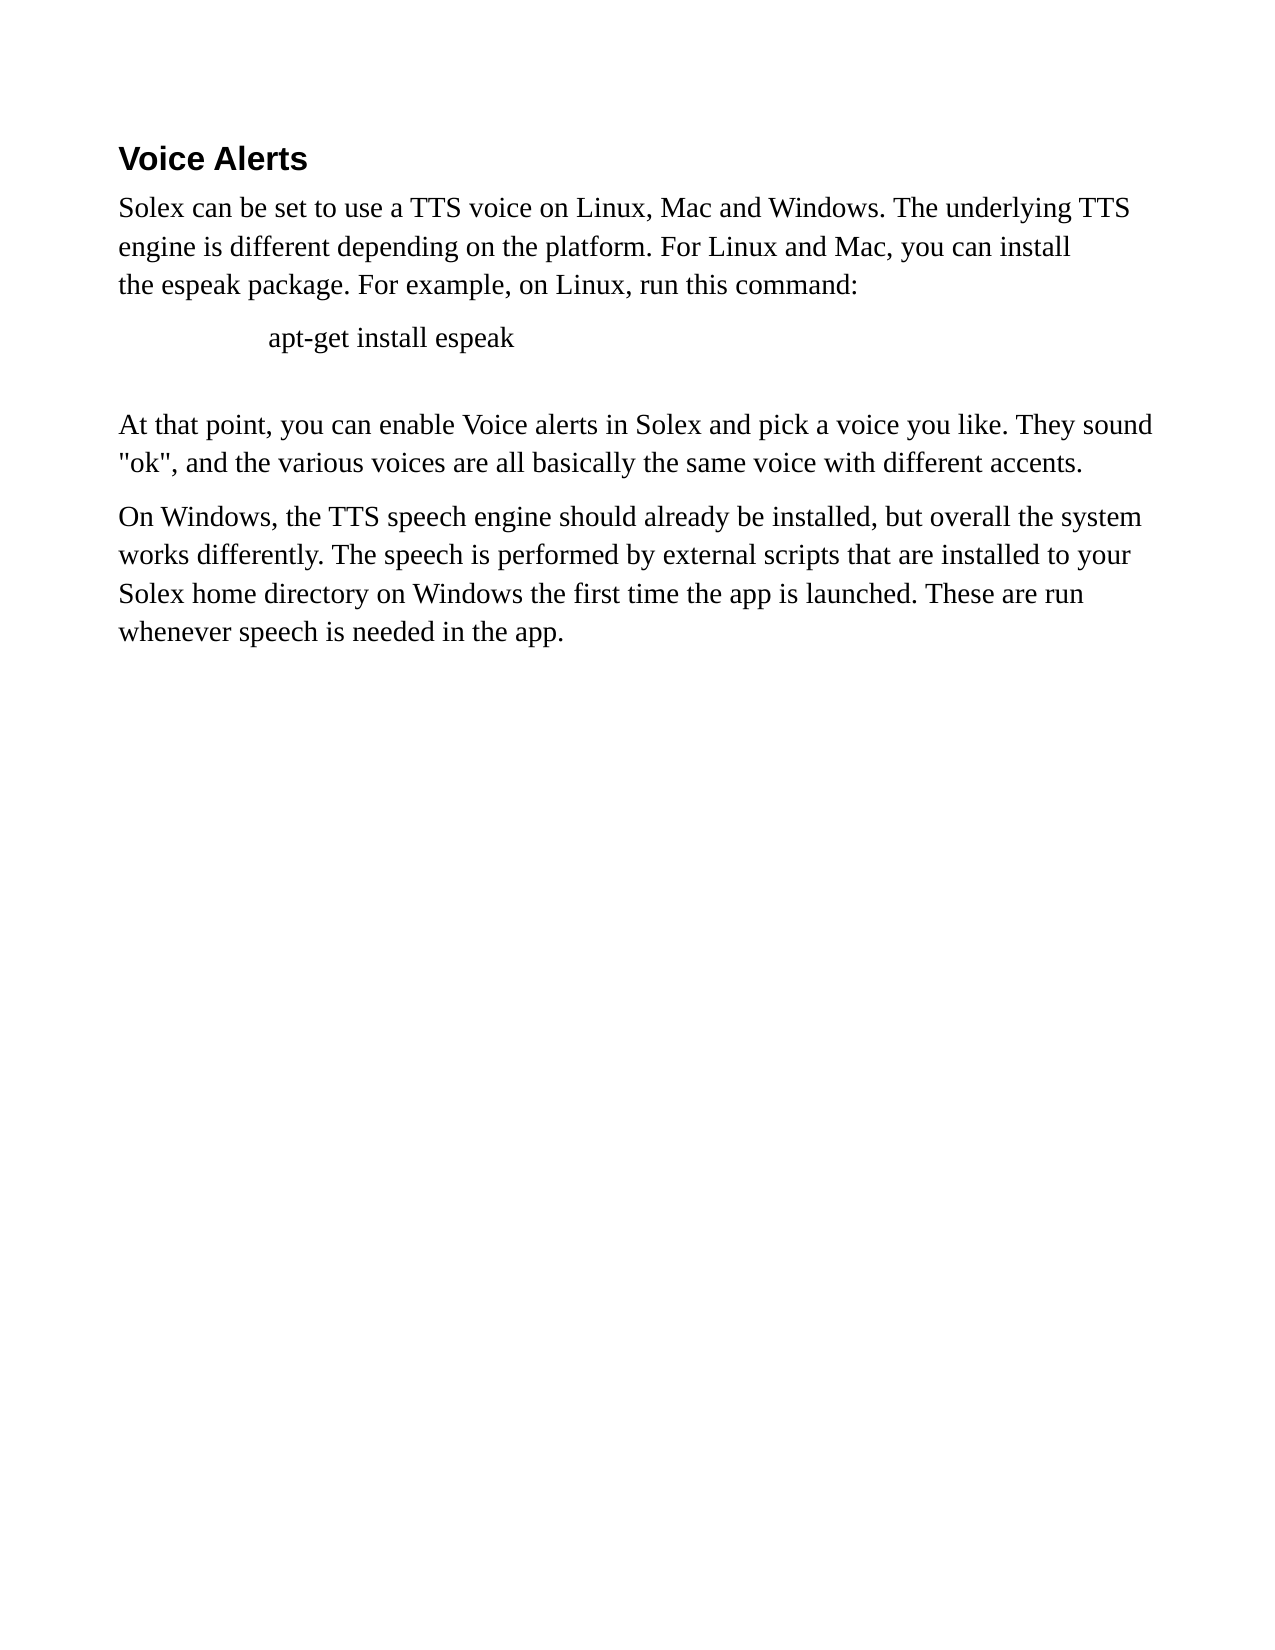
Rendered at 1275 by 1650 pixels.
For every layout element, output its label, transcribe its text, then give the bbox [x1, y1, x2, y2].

text On Windows, the TTS speech engine should already be installed, but overall the system works differently. The speech is performed by external scripts that are installed to your Solex home directory on Windows the first time the app is launched. These are run whenever speech is needed in the app. [118, 499, 1157, 648]
subtitle Voice Alerts [118, 139, 1157, 178]
text At that point, you can enable Voice alerts in Solex and pick a voice you like. They sound "ok", and the various voices are all basically the same voice with different accents. [118, 407, 1157, 479]
text Solex can be set to use a TTS voice on Linux, Mac and Windows. The underlying TTS engine is different depending on the platform. For Linux and Mac, you can install the espeak package. For example, on Linux, run this command: [118, 190, 1157, 301]
text apt-get install espeak [118, 320, 1157, 354]
